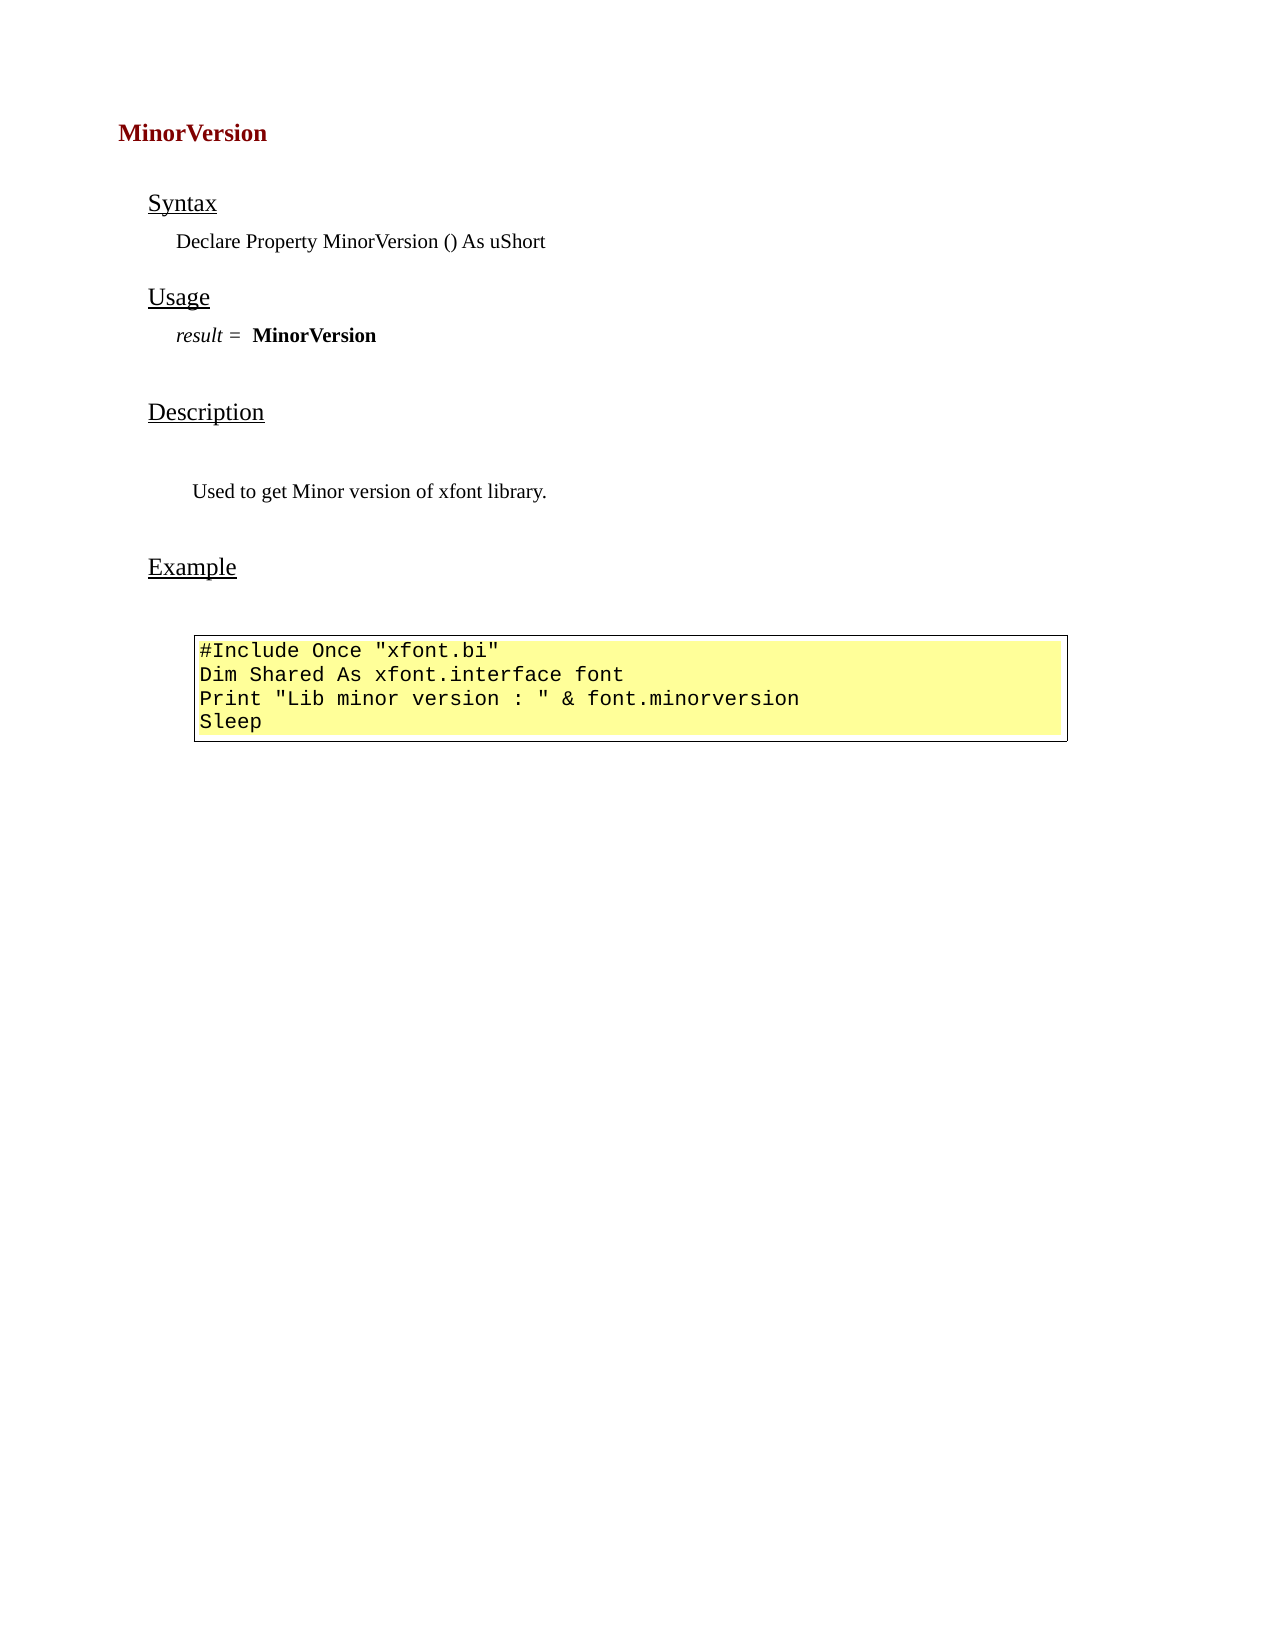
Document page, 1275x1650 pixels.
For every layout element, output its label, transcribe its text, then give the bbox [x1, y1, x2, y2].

text Declare Property MinorVersion () As uShort [176, 229, 1157, 253]
text Description [148, 397, 1157, 425]
text result = MinorVersion [176, 323, 1157, 347]
text MinorVersion [118, 118, 1157, 147]
text Syntax [148, 188, 1157, 217]
text Example [148, 552, 1157, 581]
table_header #Include Once "xfont.bi" Dim Shared As xfont.interface font Print "Lib minor version : " & font.minorversion Sleep [195, 636, 1067, 741]
text Usage [148, 282, 1157, 311]
text Used to get Minor version of xfont library. [118, 479, 1157, 503]
